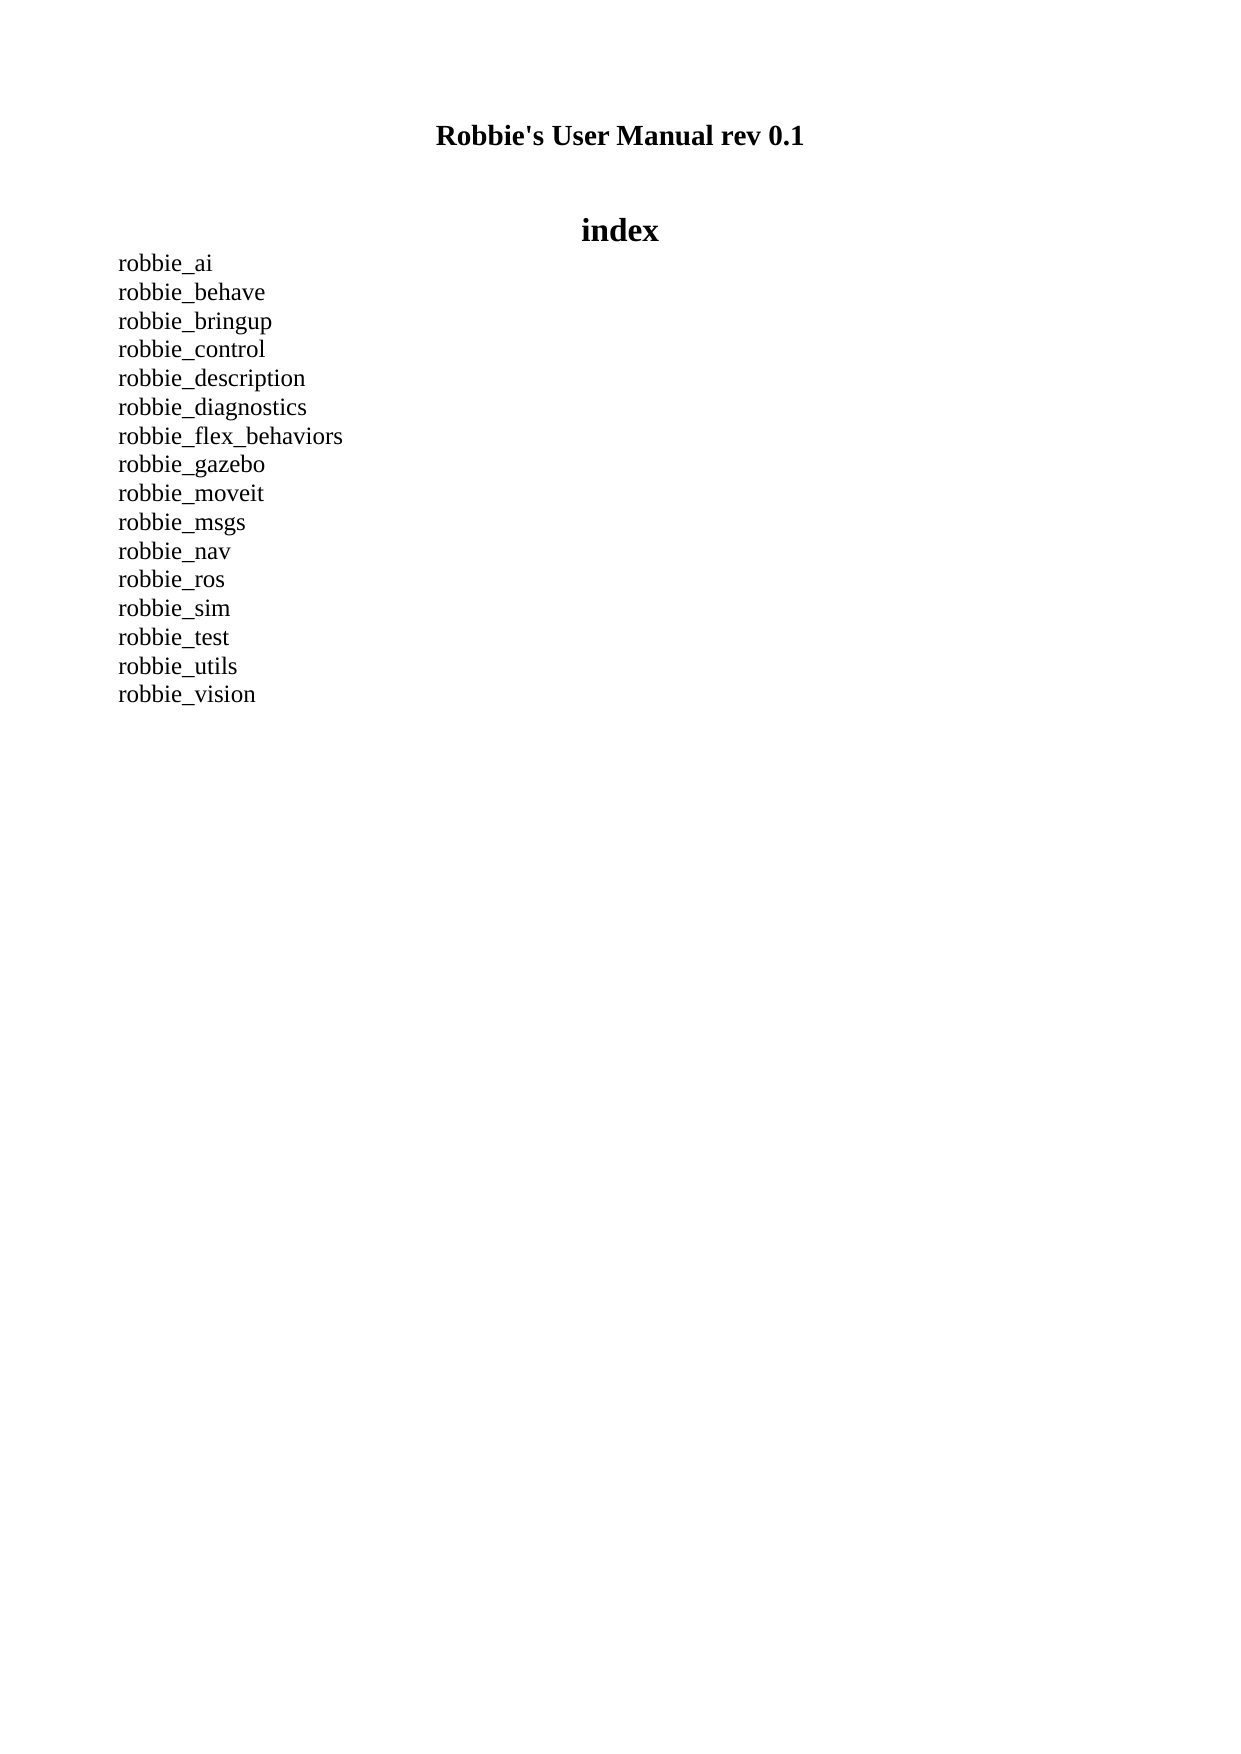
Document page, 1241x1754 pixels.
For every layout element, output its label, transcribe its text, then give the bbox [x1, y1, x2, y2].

text robbie_gazebo [118, 449, 1122, 478]
text index [118, 210, 1122, 248]
text robbie_description [118, 363, 1122, 392]
text robbie_behave [118, 277, 1122, 306]
text robbie_control [118, 334, 1122, 363]
text robbie_sim [118, 593, 1122, 622]
text robbie_diagnostics [118, 392, 1122, 421]
text robbie_ai [118, 248, 1122, 277]
text robbie_utils [118, 651, 1122, 679]
text robbie_nav [118, 536, 1122, 564]
text robbie_bringup [118, 306, 1122, 334]
text robbie_ros [118, 564, 1122, 593]
text robbie_moveit [118, 478, 1122, 507]
text robbie_msgs [118, 507, 1122, 536]
text robbie_flex_behaviors [118, 421, 1122, 449]
text robbie_vision [118, 679, 1122, 708]
text robbie_test [118, 622, 1122, 651]
